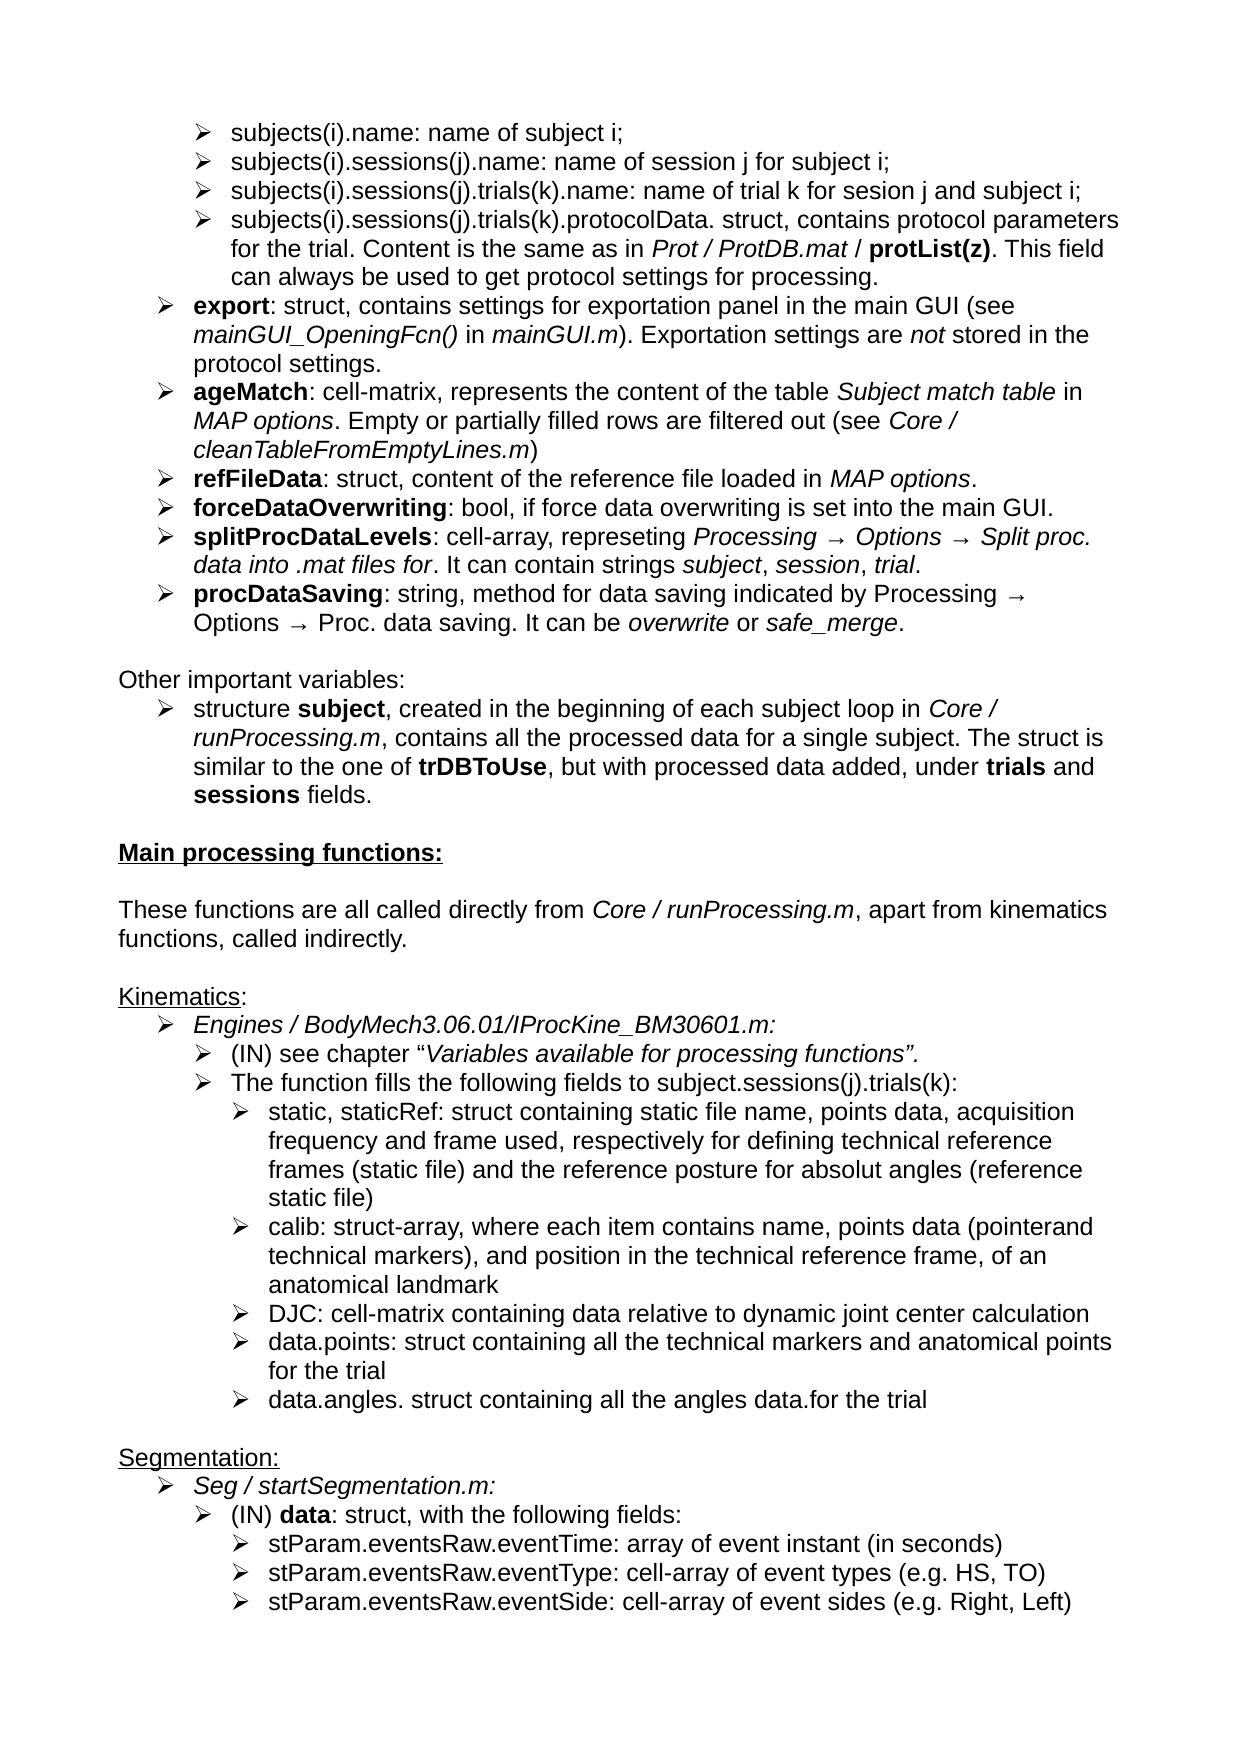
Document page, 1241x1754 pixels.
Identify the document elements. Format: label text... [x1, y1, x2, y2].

text Segmentation: [118, 1443, 1122, 1471]
list Engines / BodyMech3.06.01/IProcKine_BM30601.m: [156, 1011, 1122, 1039]
list refFileData: struct, content of the reference file loaded in MAP options. [156, 464, 1122, 493]
list subjects(i).name: name of subject i; [193, 118, 1122, 147]
list static, staticRef: struct containing static file name, points data, acquisition frequency and frame used, respectively for defining technical reference frames (static file) and the reference posture for absolut angles (reference static file) [231, 1097, 1122, 1212]
list stParam.eventsRaw.eventType: cell-array of event types (e.g. HS, TO) [231, 1558, 1122, 1587]
list Seg / startSegmentation.m: [156, 1471, 1122, 1500]
list stParam.eventsRaw.eventTime: array of event instant (in seconds) [231, 1529, 1122, 1558]
list splitProcDataLevels: cell-array, represeting Processing → Options → Split proc. data into .mat files for. It can contain strings subject, session, trial. [156, 521, 1122, 579]
list subjects(i).sessions(j).name: name of session j for subject i; [193, 147, 1122, 176]
list (IN) data: struct, with the following fields: [193, 1500, 1122, 1529]
text Main processing functions: [118, 838, 1122, 867]
list subjects(i).sessions(j).trials(k).name: name of trial k for sesion j and subject i; [193, 176, 1122, 205]
text Kinematics: [118, 982, 1122, 1011]
list subjects(i).sessions(j).trials(k).protocolData. struct, contains protocol parameters for the trial. Content is the same as in Prot / ProtDB.mat / protList(z). This field can always be used to get protocol settings for processing. [193, 205, 1122, 291]
list procDataSaving: string, method for data saving indicated by Processing → Options → Proc. data saving. It can be overwrite or safe_merge. [156, 579, 1122, 637]
list calib: struct-array, where each item contains name, points data (pointerand technical markers), and position in the technical reference frame, of an anatomical landmark [231, 1212, 1122, 1298]
text Other important variables: [118, 665, 1122, 694]
list data.points: struct containing all the technical markers and anatomical points for the trial [231, 1327, 1122, 1385]
list data.angles. struct containing all the angles data.for the trial [231, 1385, 1122, 1414]
list stParam.eventsRaw.eventSide: cell-array of event sides (e.g. Right, Left) [231, 1587, 1122, 1616]
list The function fills the following fields to subject.sessions(j).trials(k): [193, 1068, 1122, 1097]
list export: struct, contains settings for exportation panel in the main GUI (see mainGUI_OpeningFcn() in mainGUI.m). Exportation settings are not stored in the protocol settings. [156, 291, 1122, 377]
list DJC: cell-matrix containing data relative to dynamic joint center calculation [231, 1298, 1122, 1327]
list structure subject, created in the beginning of each subject loop in Core / runProcessing.m, contains all the processed data for a single subject. The struct is similar to the one of trDBToUse, but with processed data added, under trials and sessions fields. [156, 694, 1122, 809]
list ageMatch: cell-matrix, represents the content of the table Subject match table in MAP options. Empty or partially filled rows are filtered out (see Core / cleanTableFromEmptyLines.m) [156, 377, 1122, 464]
list forceDataOverwriting: bool, if force data overwriting is set into the main GUI. [156, 493, 1122, 521]
text These functions are all called directly from Core / runProcessing.m, apart from kinematics functions, called indirectly. [118, 896, 1122, 953]
list (IN) see chapter “Variables available for processing functions”. [193, 1039, 1122, 1068]
